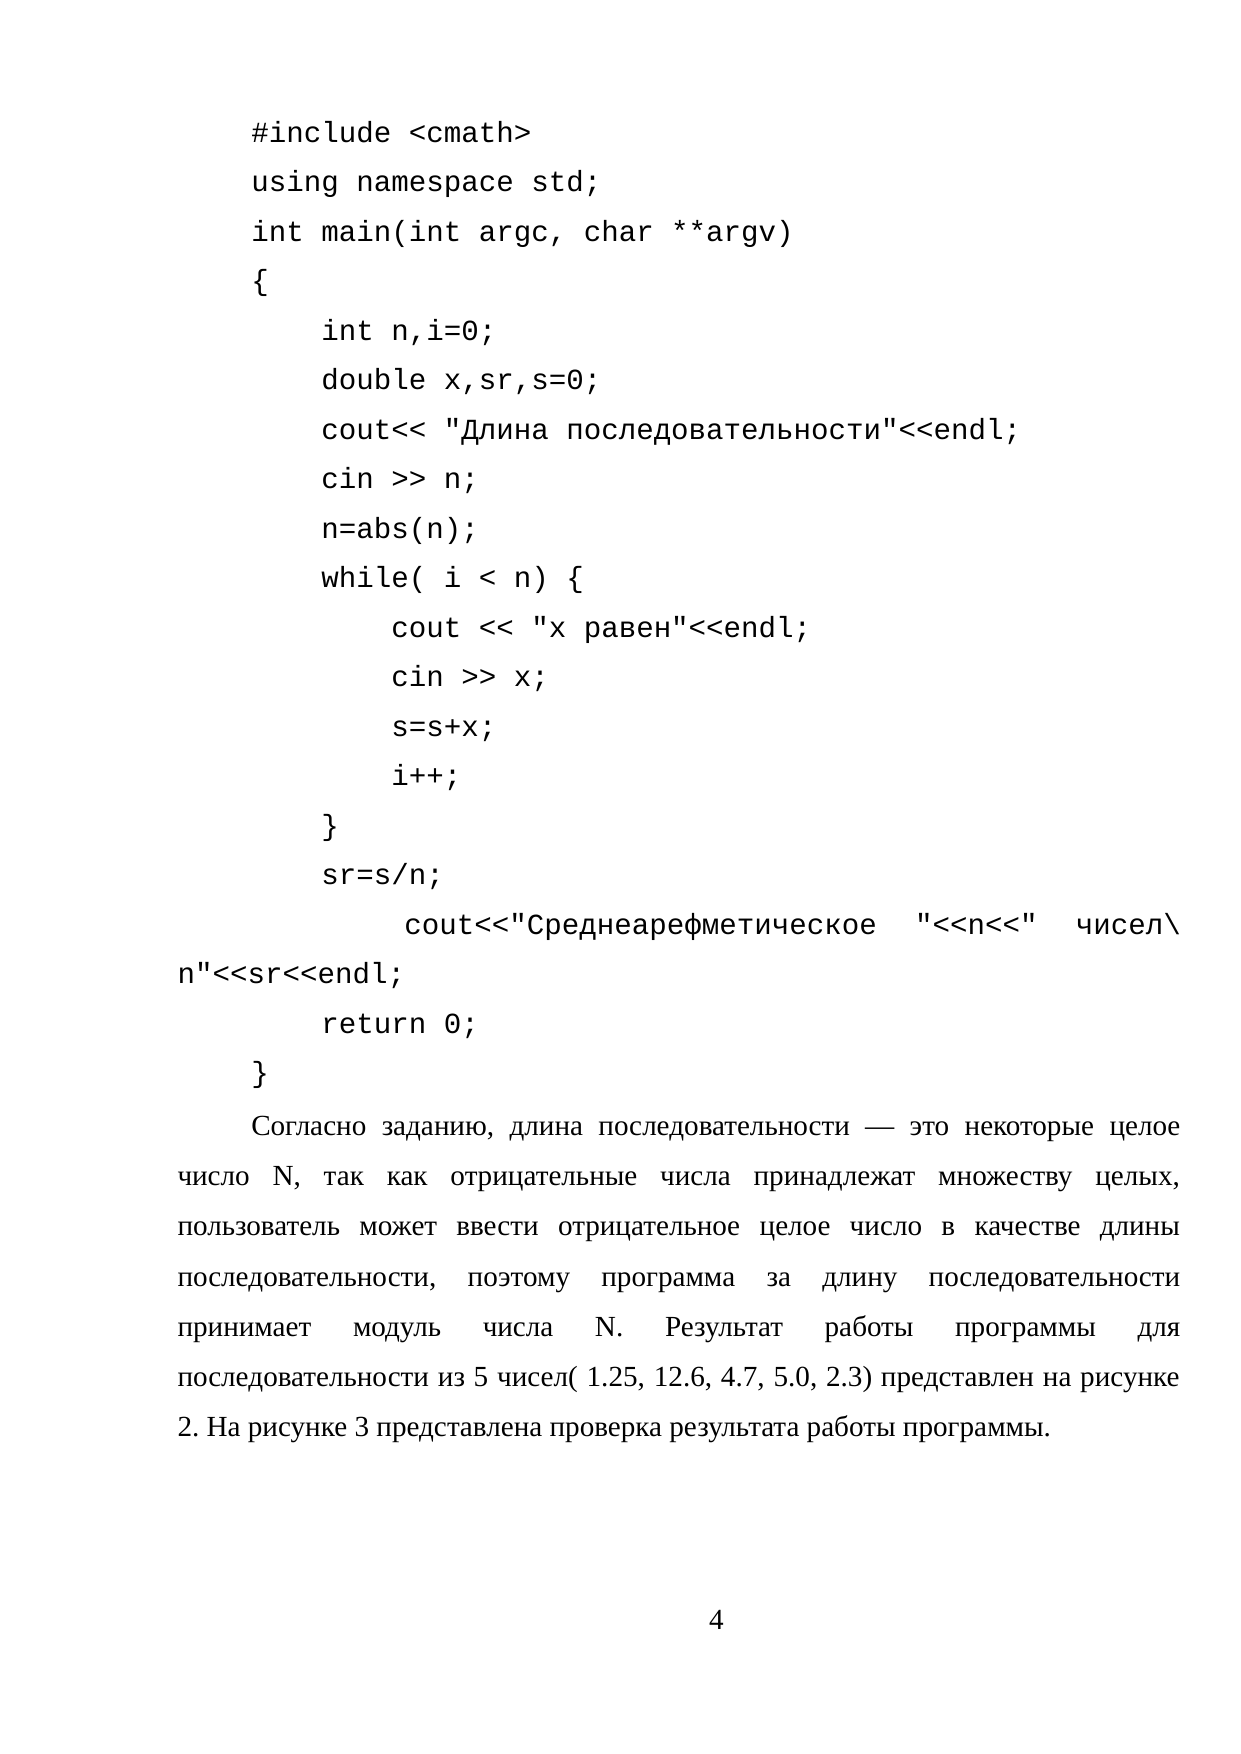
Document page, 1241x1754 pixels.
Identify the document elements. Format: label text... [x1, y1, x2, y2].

text #include <cmath> [177, 118, 1181, 151]
text cin >> n; [177, 464, 1181, 497]
text { [177, 267, 1181, 299]
text using namespace std; [177, 168, 1181, 201]
text while( i < n) { [177, 563, 1181, 596]
text int n,i=0; [177, 316, 1181, 349]
text int main(int argc, char **argv) [177, 217, 1181, 250]
text return 0; [177, 1009, 1181, 1042]
text cout << "x равен"<<endl; [177, 613, 1181, 646]
text cin >> x; [177, 662, 1181, 695]
text n=abs(n); [177, 514, 1181, 547]
text cout<<"Среднеарефметическое "<<n<<" чисел\n"<<sr<<endl; [177, 910, 1181, 992]
text s=s+x; [177, 712, 1181, 745]
text sr=s/n; [177, 860, 1181, 893]
text cout<< "Длина последовательности"<<endl; [177, 415, 1181, 448]
text i++; [177, 761, 1181, 794]
text } [177, 811, 1181, 844]
text double x,sr,s=0; [177, 366, 1181, 398]
text Согласно заданию, длина последовательности — это некоторые целое число N, так как отрицательные числа принадлежат множеству целых, пользователь может ввести отрицательное целое число в качестве длины последовательности, поэтому программа за длину последовательности принимает модуль числа N. Результат работы программы для последовательности из 5 чисел( 1.25, 12.6, 4.7, 5.0, 2.3) представлен на рисунке 2. На рисунке 3 представлена проверка результата работы программы. [177, 1108, 1181, 1443]
text } [177, 1058, 1181, 1091]
